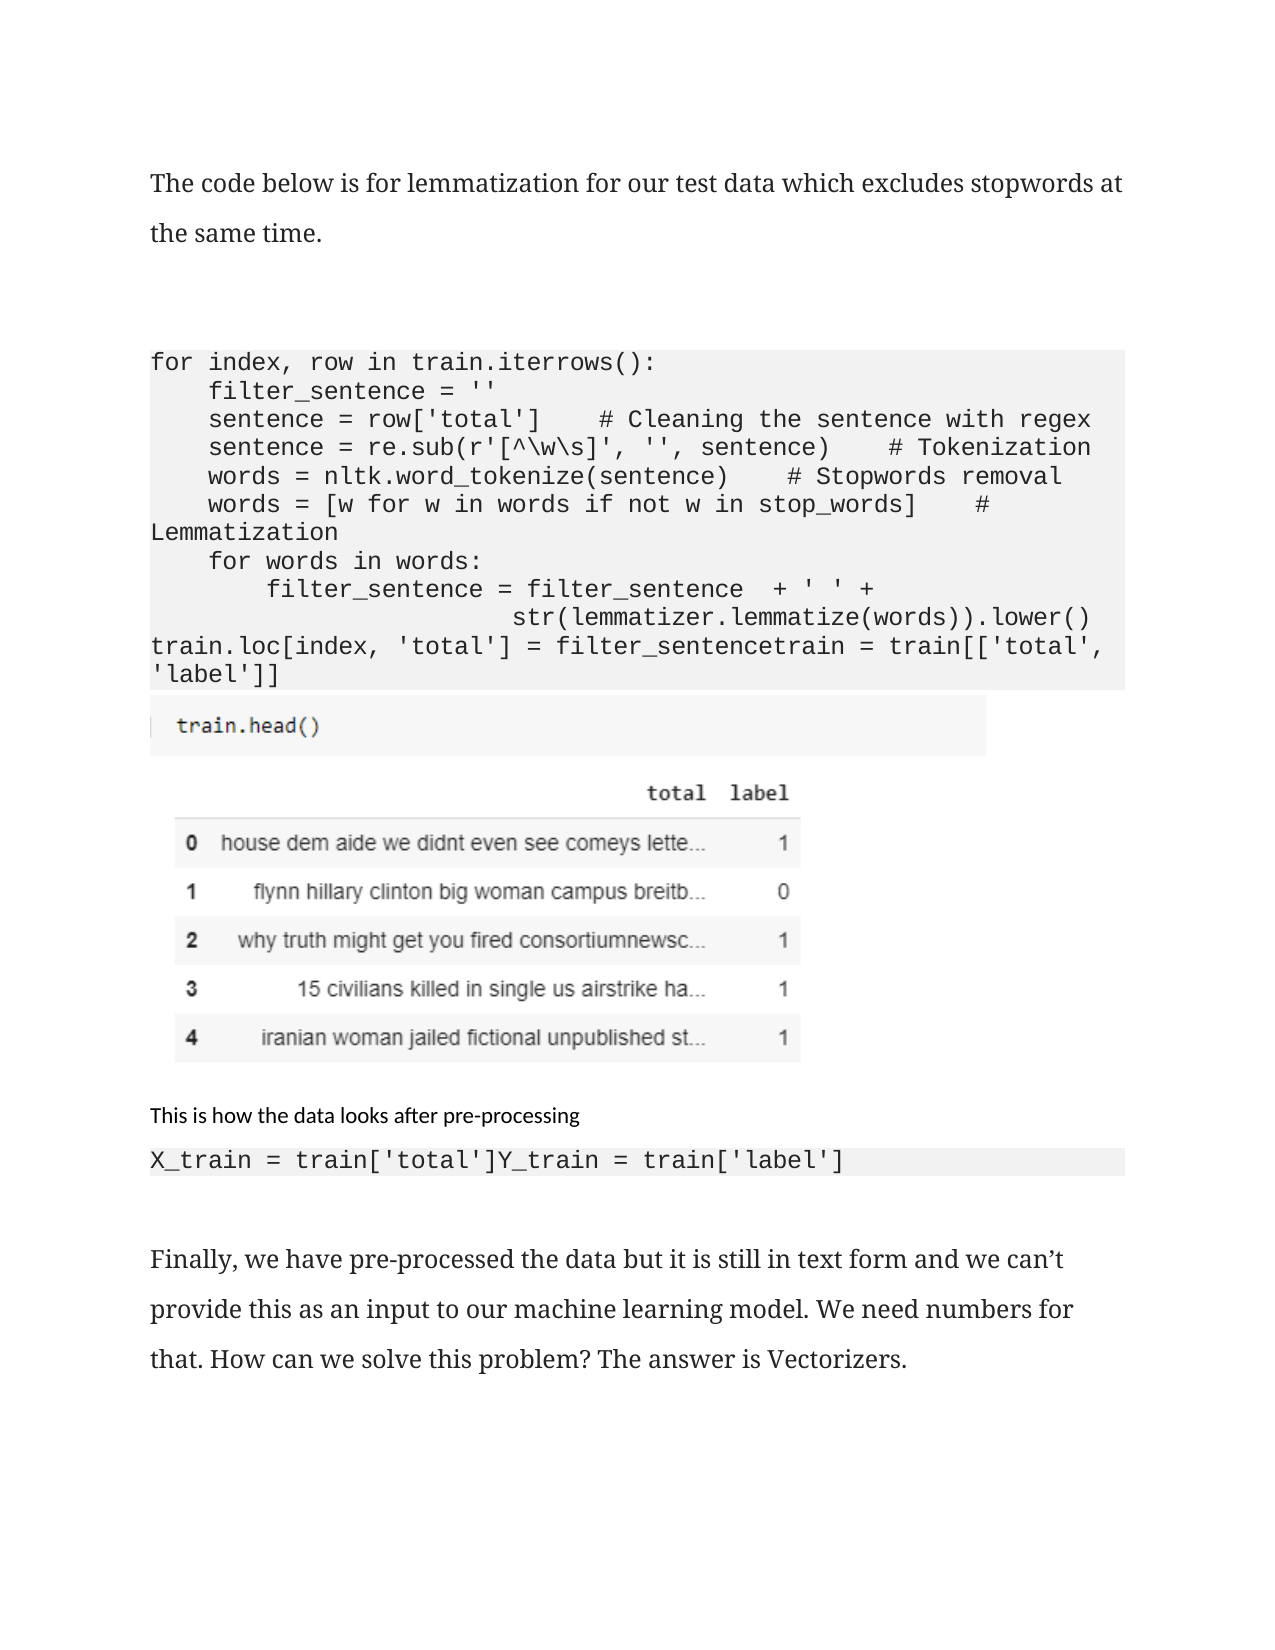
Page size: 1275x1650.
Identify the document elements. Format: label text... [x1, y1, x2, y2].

text X_train = train['total']Y_train = train['label'] [150, 1148, 1125, 1176]
text The code below is for lemmatization for our test data which excludes stopwords at the same time. [150, 150, 1125, 250]
text for index, row in train.iterrows(): filter_sentence = '' sentence = row['total'] # Cleaning the sentence with regex sentence = re.sub(r'[^\w\s]', '', sentence) # Tokenization words = nltk.word_tokenize(sentence) # Stopwords removal words = [w for w in words if not w in stop_words] # Lemmatization for words in words: filter_sentence = filter_sentence + ' ' + str(lemmatizer.lemmatize(words)).lower() train.loc[index, 'total'] = filter_sentencetrain = train[['total', 'label']] [150, 350, 1125, 690]
text This is how the data looks after pre-processing [150, 1101, 1125, 1129]
text Finally, we have pre-processed the data but it is still in text form and we can’t provide this as an input to our machine learning model. We need numbers for that. How can we solve this problem? The answer is Vectorizers. [150, 1226, 1125, 1376]
